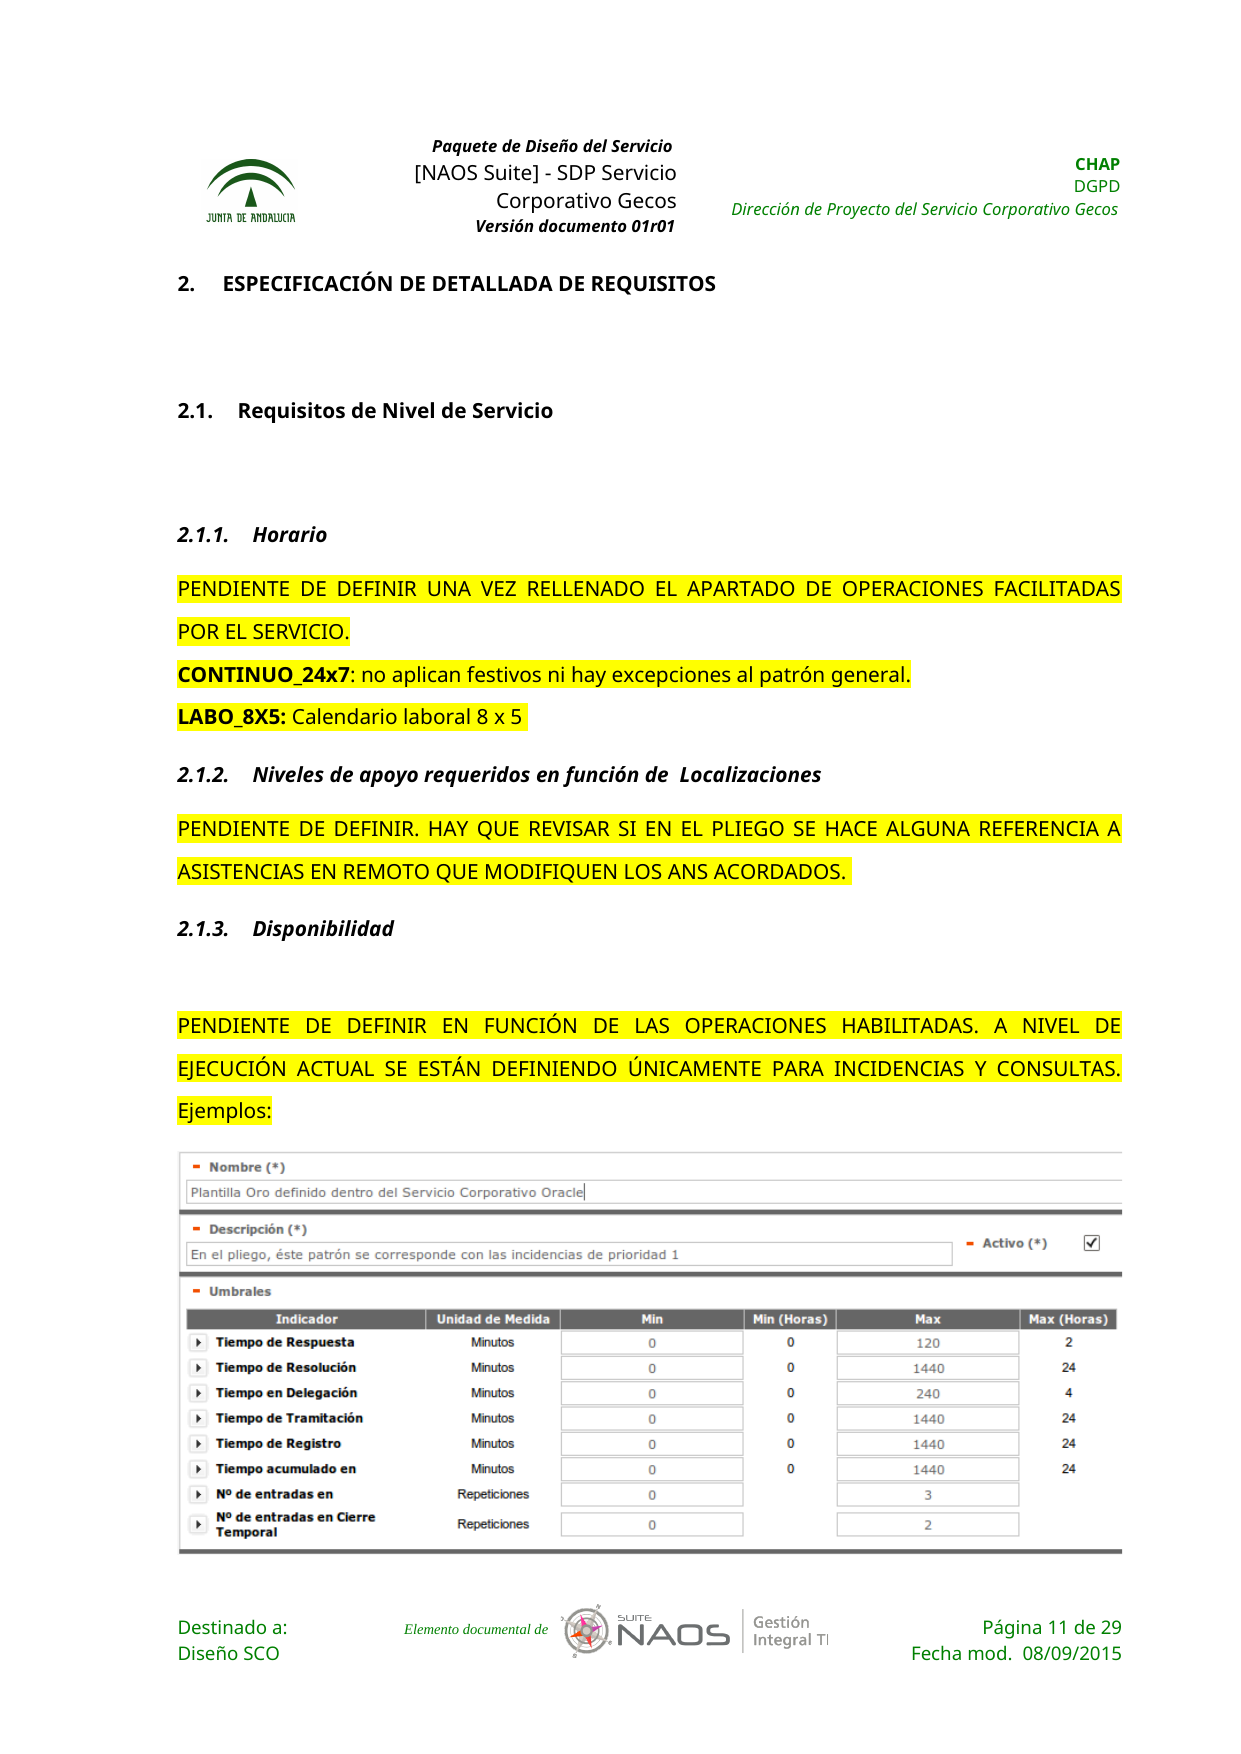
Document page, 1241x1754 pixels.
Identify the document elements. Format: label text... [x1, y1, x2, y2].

subtitle Horario [177, 520, 1122, 549]
text PENDIENTE DE DEFINIR EN FUNCIÓN DE LAS OPERACIONES HABILITADAS. A NIVEL DE EJECUCIÓN ACTUAL SE ESTÁN DEFINIENDO ÚNICAMENTE PARA INCIDENCIAS Y CONSULTAS. Ejemplos: [177, 1011, 1122, 1125]
subtitle Disponibilidad [177, 914, 1122, 943]
picture [177, 1151, 1123, 1555]
text PENDIENTE DE DEFINIR. HAY QUE REVISAR SI EN EL PLIEGO SE HACE ALGUNA REFERENCIA A ASISTENCIAS EN REMOTO QUE MODIFIQUEN LOS ANS ACORDADOS. [177, 814, 1122, 885]
subtitle Especificación de Detallada de Requisitos [177, 269, 1122, 297]
subtitle Requisitos de Nivel de Servicio [177, 396, 1122, 424]
picture [560, 1604, 829, 1658]
picture [201, 159, 298, 226]
subtitle Niveles de apoyo requeridos en función de Localizaciones [177, 760, 1122, 788]
text PENDIENTE DE DEFINIR UNA VEZ RELLENADO EL APARTADO DE OPERACIONES FACILITADAS POR EL SERVICIO. [177, 574, 1122, 646]
text CONTINUO_24x7: no aplican festivos ni hay excepciones al patrón general. [177, 660, 1122, 688]
text LABO_8X5: Calendario laboral 8 x 5 [177, 702, 1122, 731]
